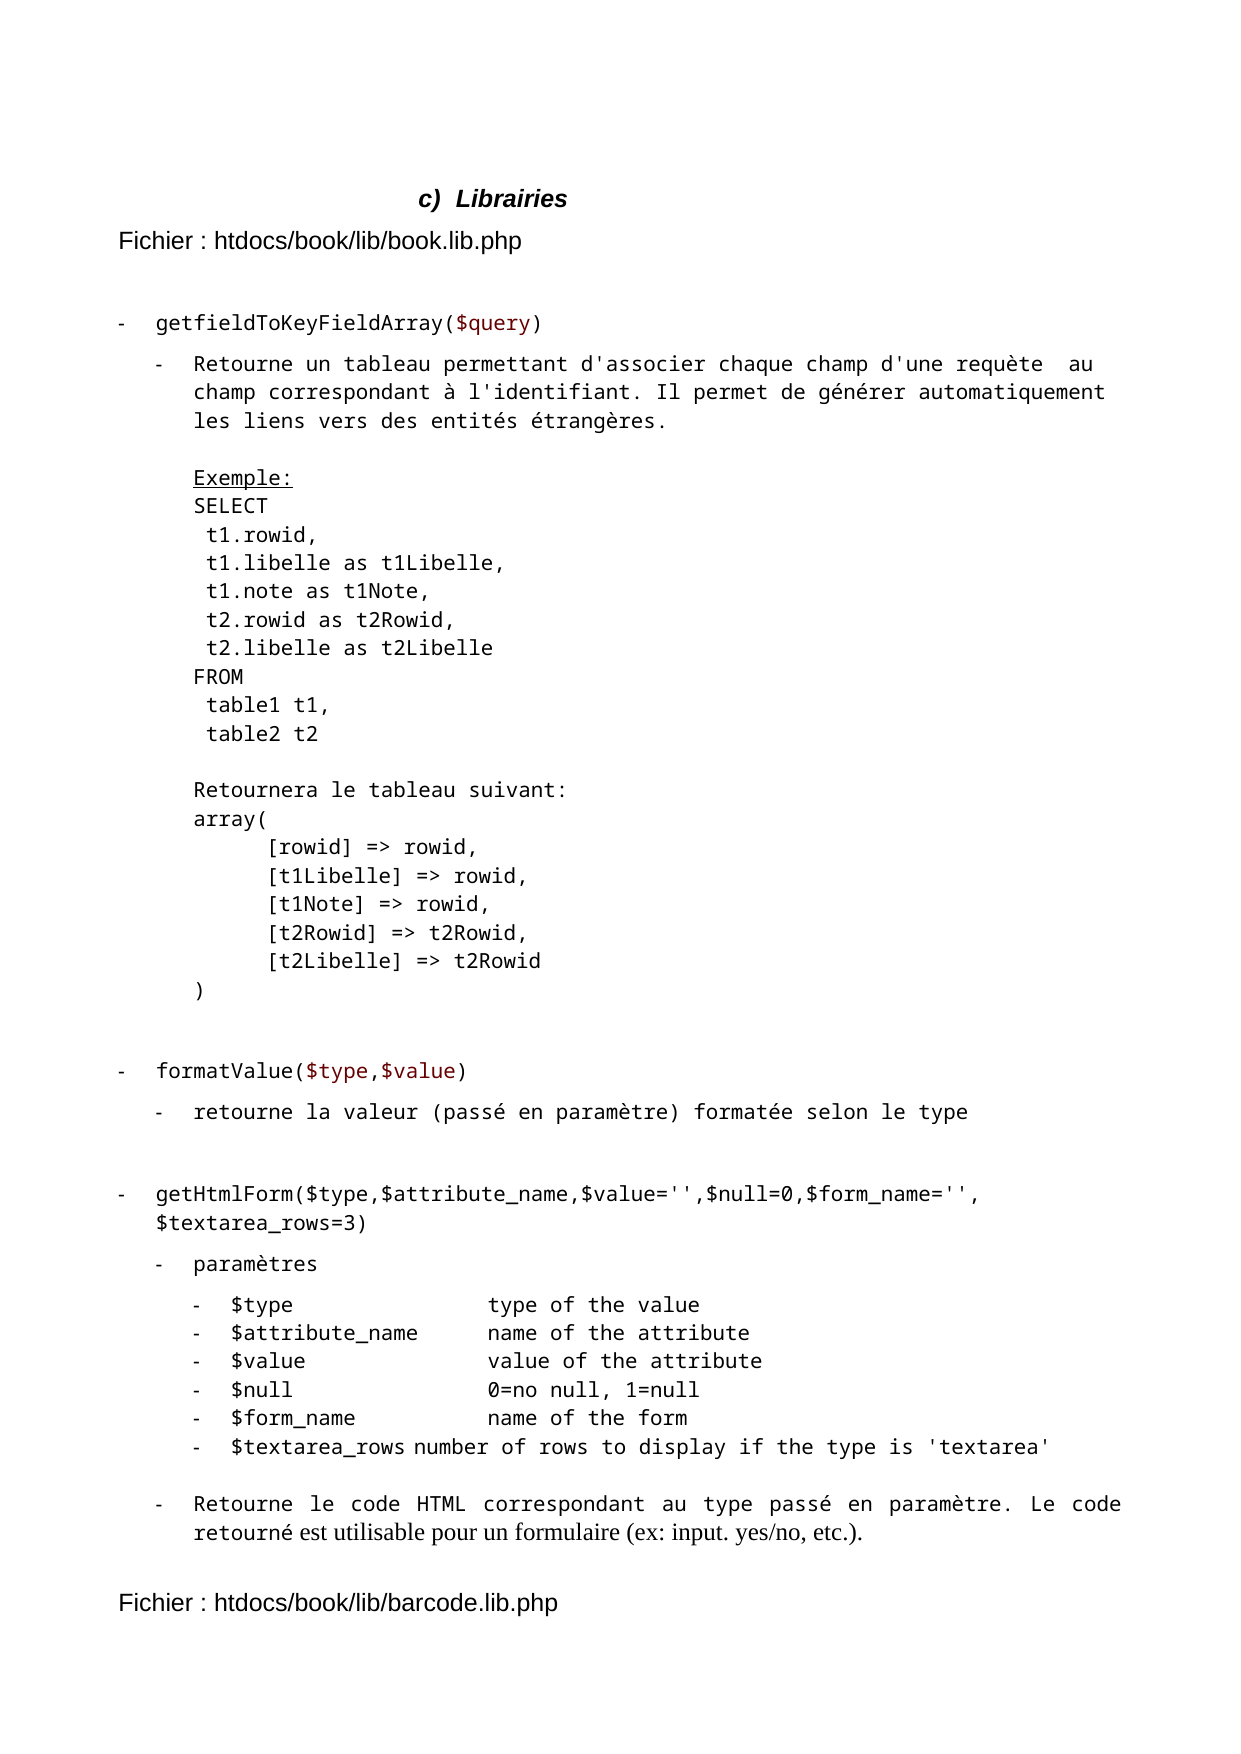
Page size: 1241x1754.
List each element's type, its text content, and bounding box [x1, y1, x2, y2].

list paramètres [156, 1249, 1122, 1277]
list retourne la valeur (passé en paramètre) formatée selon le type [156, 1097, 1122, 1126]
list Retourne le code HTML correspondant au type passé en paramètre. Le code retourné est utilisable pour un formulaire (ex: input. yes/no, etc.). [156, 1489, 1122, 1547]
list getHtmlForm($type,$attribute_name,$value='',$null=0,$form_name='',$textarea_rows=3) [118, 1179, 1122, 1236]
subtitle Librairies [418, 184, 1122, 213]
list Fichier : htdocs/book/lib/barcode.lib.php [118, 1588, 1122, 1617]
list $attribute_name name of the attribute [193, 1318, 1122, 1347]
list $type type of the value [193, 1290, 1122, 1318]
list $value value of the attribute [193, 1347, 1122, 1375]
list getfieldToKeyFieldArray($query) [118, 308, 1122, 337]
list $form_name name of the form [193, 1403, 1122, 1432]
list $null 0=no null, 1=null [193, 1375, 1122, 1403]
list $textarea_rows number of rows to display if the type is 'textarea' [193, 1432, 1122, 1489]
list formatValue($type,$value) [118, 1057, 1122, 1085]
text Fichier : htdocs/book/lib/book.lib.php [118, 226, 1122, 254]
list Retourne un tableau permettant d'associer chaque champ d'une requète au champ correspondant à l'identifiant. Il permet de générer automatiquement les liens vers des entités étrangères. Exemple: SELECT t1.rowid, t1.libelle as t1Libelle, t1.note as t1Note, t2.rowid as t2Rowid, t2.libelle as t2Libelle FROM table1 t1, table2 t2 Retournera le tableau suivant: array( [rowid] => rowid, [t1Libelle] => rowid, [t1Note] => rowid, [t2Rowid] => t2Rowid, [t2Libelle] => t2Rowid ) [156, 349, 1122, 1003]
